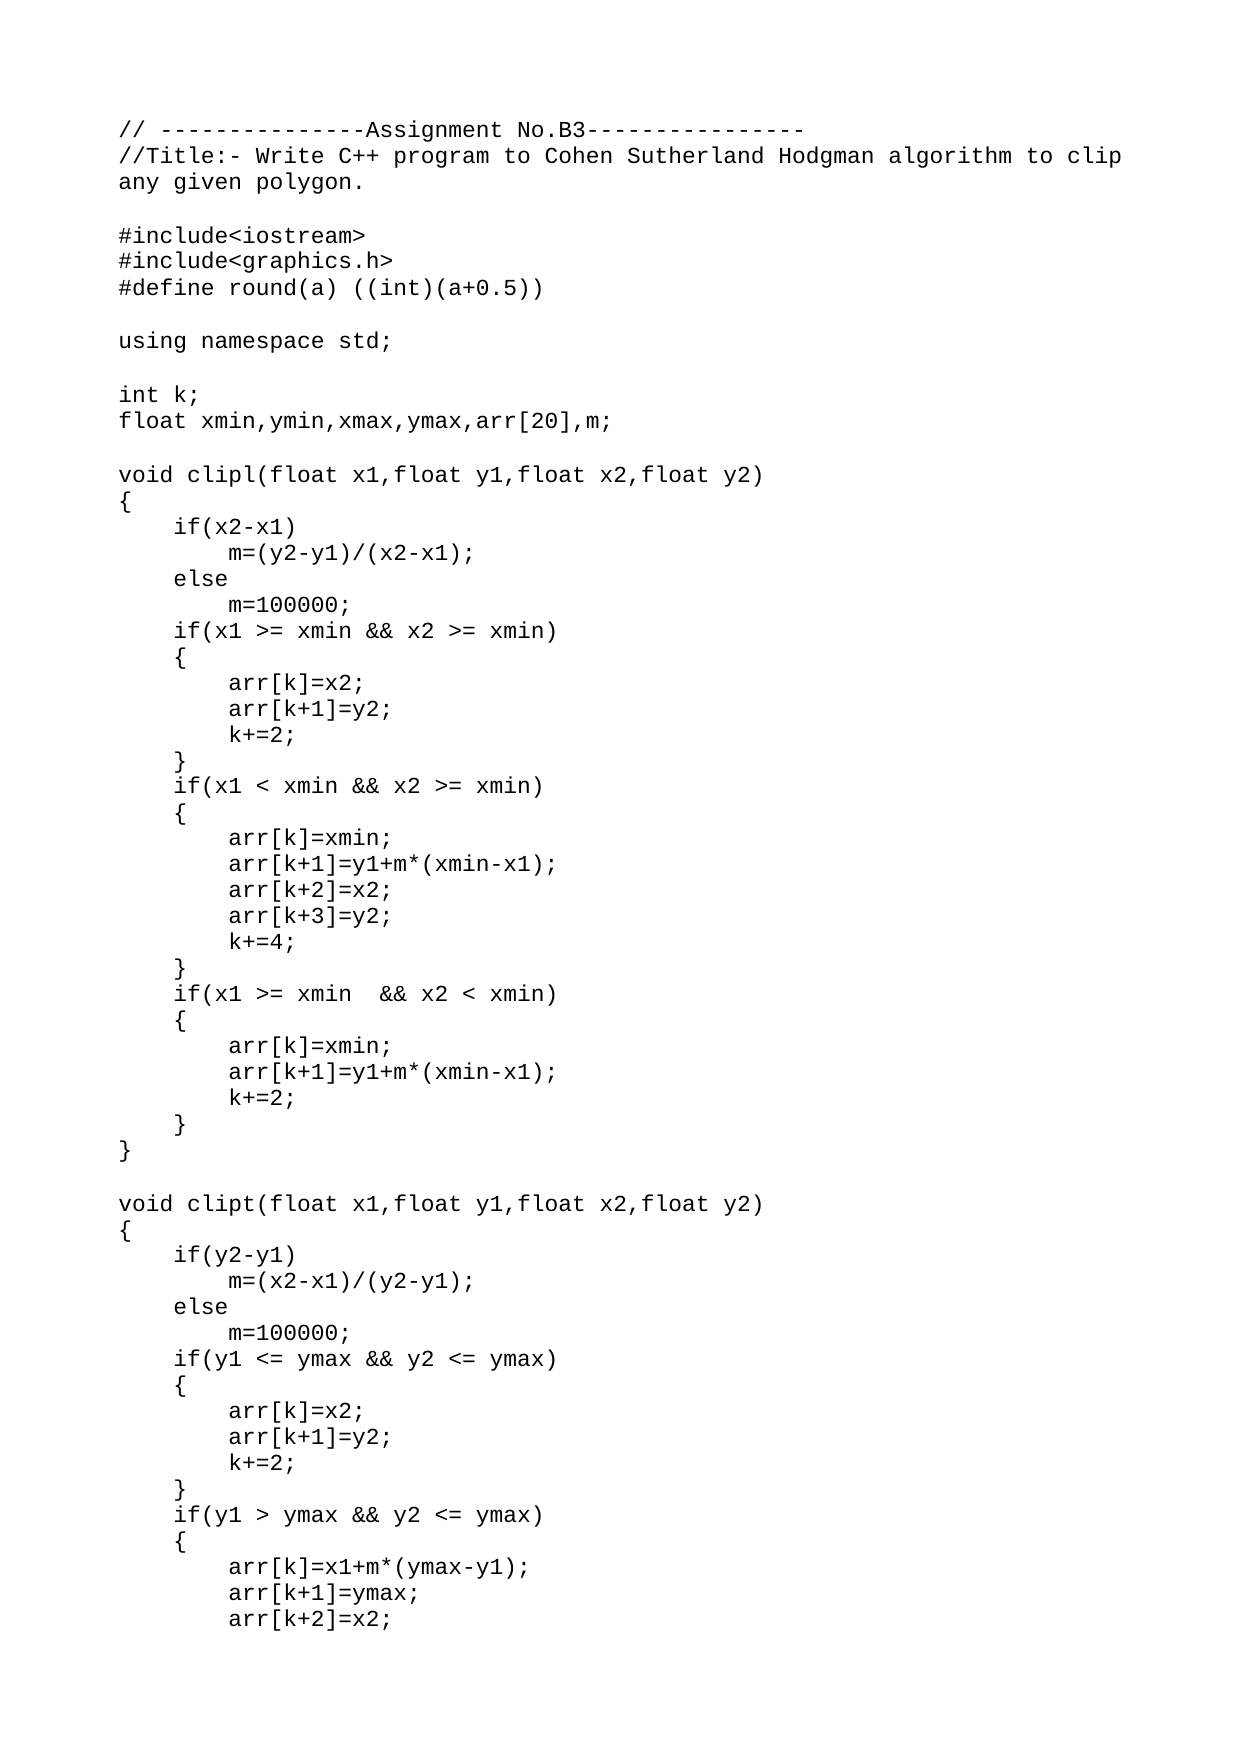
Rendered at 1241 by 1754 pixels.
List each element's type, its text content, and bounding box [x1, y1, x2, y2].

text } [118, 1112, 1122, 1138]
text { [118, 489, 1122, 516]
text //Title:- Write C++ program to Cohen Sutherland Hodgman algorithm to clip any given polygon. [118, 144, 1122, 196]
text m=(y2-y1)/(x2-x1); [118, 541, 1122, 567]
text arr[k+2]=x2; [118, 879, 1122, 904]
text #define round(a) ((int)(a+0.5)) [118, 276, 1122, 302]
text arr[k]=xmin; [118, 1034, 1122, 1060]
text { [118, 1373, 1122, 1399]
text using namespace std; [118, 330, 1122, 356]
text { [118, 1529, 1122, 1555]
text int k; [118, 384, 1122, 410]
text arr[k+1]=y2; [118, 697, 1122, 723]
text if(x1 >= xmin && x2 >= xmin) [118, 619, 1122, 645]
text arr[k+1]=y2; [118, 1425, 1122, 1451]
text { [118, 1218, 1122, 1244]
text void clipt(float x1,float y1,float x2,float y2) [118, 1192, 1122, 1218]
text arr[k+3]=y2; [118, 904, 1122, 931]
text { [118, 1008, 1122, 1034]
text k+=2; [118, 1086, 1122, 1112]
text m=100000; [118, 1322, 1122, 1348]
text k+=2; [118, 723, 1122, 749]
text arr[k]=x2; [118, 1399, 1122, 1425]
text } [118, 1138, 1122, 1164]
text arr[k]=x2; [118, 671, 1122, 697]
text if(y2-y1) [118, 1244, 1122, 1270]
text k+=2; [118, 1451, 1122, 1477]
text } [118, 1477, 1122, 1503]
text void clipl(float x1,float y1,float x2,float y2) [118, 464, 1122, 489]
text #include<graphics.h> [118, 250, 1122, 276]
text m=(x2-x1)/(y2-y1); [118, 1270, 1122, 1296]
text if(x2-x1) [118, 516, 1122, 541]
text if(x1 < xmin && x2 >= xmin) [118, 775, 1122, 801]
text float xmin,ymin,xmax,ymax,arr[20],m; [118, 410, 1122, 436]
text arr[k+1]=ymax; [118, 1581, 1122, 1607]
text if(y1 <= ymax && y2 <= ymax) [118, 1348, 1122, 1373]
text // ---------------Assignment No.B3---------------- [118, 118, 1122, 144]
text { [118, 645, 1122, 671]
text m=100000; [118, 593, 1122, 619]
text arr[k+1]=y1+m*(xmin-x1); [118, 853, 1122, 879]
text if(y1 > ymax && y2 <= ymax) [118, 1503, 1122, 1529]
text { [118, 801, 1122, 827]
text arr[k+1]=y1+m*(xmin-x1); [118, 1060, 1122, 1086]
text else [118, 1296, 1122, 1322]
text arr[k]=xmin; [118, 827, 1122, 853]
text #include<iostream> [118, 224, 1122, 250]
text else [118, 567, 1122, 593]
text arr[k+2]=x2; [118, 1607, 1122, 1633]
text } [118, 956, 1122, 982]
text k+=4; [118, 931, 1122, 956]
text arr[k]=x1+m*(ymax-y1); [118, 1555, 1122, 1581]
text } [118, 749, 1122, 775]
text if(x1 >= xmin && x2 < xmin) [118, 982, 1122, 1008]
